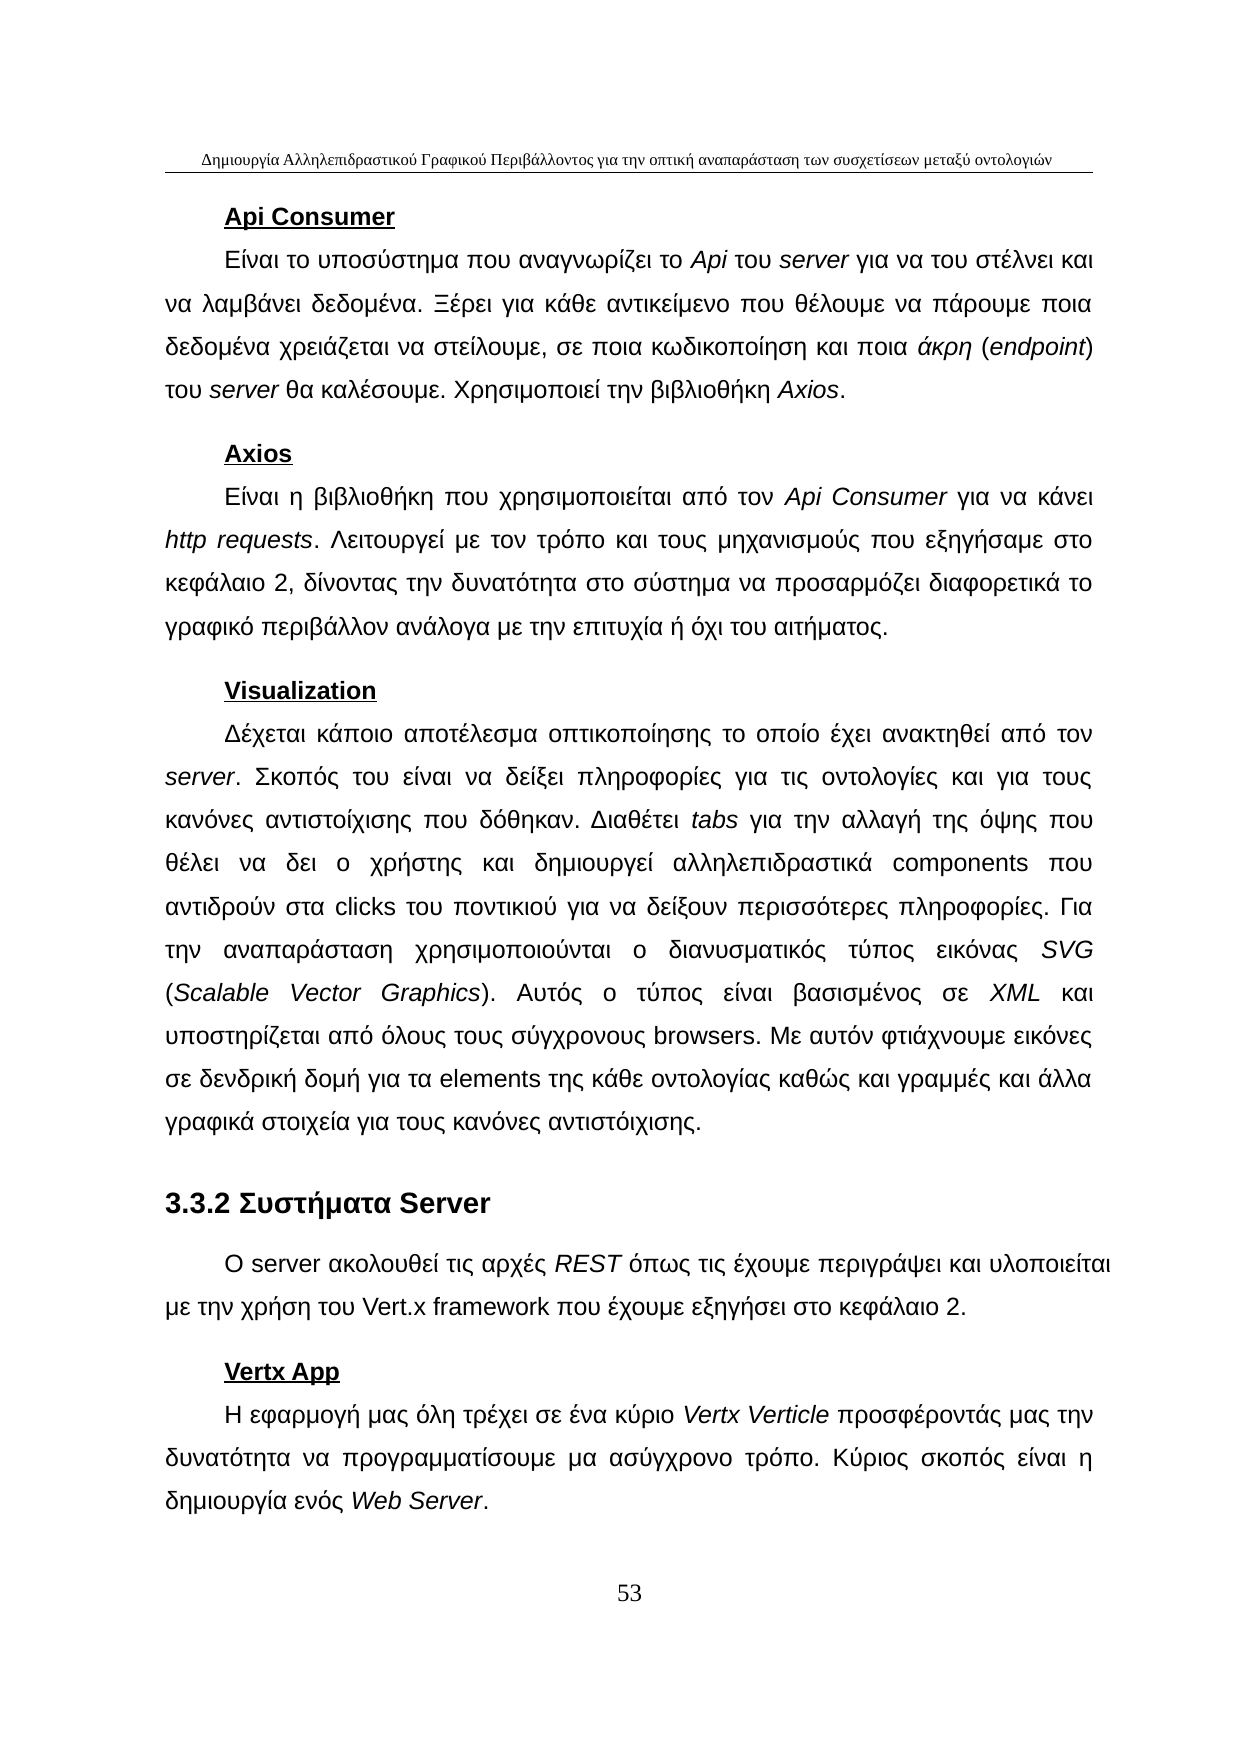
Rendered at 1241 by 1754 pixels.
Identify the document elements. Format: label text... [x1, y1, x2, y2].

text Axios [165, 439, 1093, 468]
text Είναι η βιβλιοθήκη που χρησιμοποιείται από τον Api Consumer για να κάνει http requests. Λειτουργεί με τον τρόπο και τους μηχανισμούς που εξηγήσαμε στο κεφάλαιο 2, δίνοντας την δυνατότητα στο σύστημα να προσαρμόζει διαφορετικά το γραφικό περιβάλλον ανάλογα με την επιτυχία ή όχι του αιτήματος. [165, 482, 1093, 640]
text Api Consumer [165, 202, 1093, 231]
text Ο server ακολουθεί τις αρχές REST όπως τις έχουμε περιγράψει και υλοποιείται με την χρήση του Vert.x framework που έχουμε εξηγήσει στο κεφάλαιο 2. [165, 1249, 1111, 1321]
text Visualization [165, 676, 1093, 704]
text Δέχεται κάποιο αποτέλεσμα οπτικοποίησης το οποίο έχει ανακτηθεί από τον server. Σκοπός του είναι να δείξει πληροφορίες για τις οντολογίες και για τους κανόνες αντιστοίχισης που δόθηκαν. Διαθέτει tabs για την αλλαγή της όψης που θέλει να δει ο χρήστης και δημιουργεί αλληλεπιδραστικά components που αντιδρούν στα clicks του ποντικιού για να δείξουν περισσότερες πληροφορίες. Για την αναπαράσταση χρησιμοποιούνται ο διανυσματικός τύπος εικόνας SVG (Scalable Vector Graphics). Αυτός ο τύπος είναι βασισμένος σε XML και υποστηρίζεται από όλους τους σύγχρονους browsers. Με αυτόν φτιάχνουμε εικόνες σε δενδρική δομή για τα elements της κάθε οντολογίας καθώς και γραμμές και άλλα γραφικά στοιχεία για τους κανόνες αντιστόιχισης. [165, 719, 1093, 1136]
text Η εφαρμογή μας όλη τρέχει σε ένα κύριο Vertx Verticle προσφέροντάς μας την δυνατότητα να προγραμματίσουμε μα ασύγχρονο τρόπο. Κύριος σκοπός είναι η δημιουργία ενός Web Server. [165, 1399, 1093, 1514]
subtitle Συστήματα Server [165, 1186, 1093, 1220]
text Είναι το υποσύστημα που αναγνωρίζει το Api του server για να του στέλνει και να λαμβάνει δεδομένα. Ξέρει για κάθε αντικείμενο που θέλουμε να πάρουμε ποια δεδομένα χρειάζεται να στείλουμε, σε ποια κωδικοποίηση και ποια άκρη (endpoint) του server θα καλέσουμε. Χρησιμοποιεί την βιβλιοθήκη Axios. [165, 245, 1093, 403]
text Vertx App [165, 1356, 1093, 1385]
